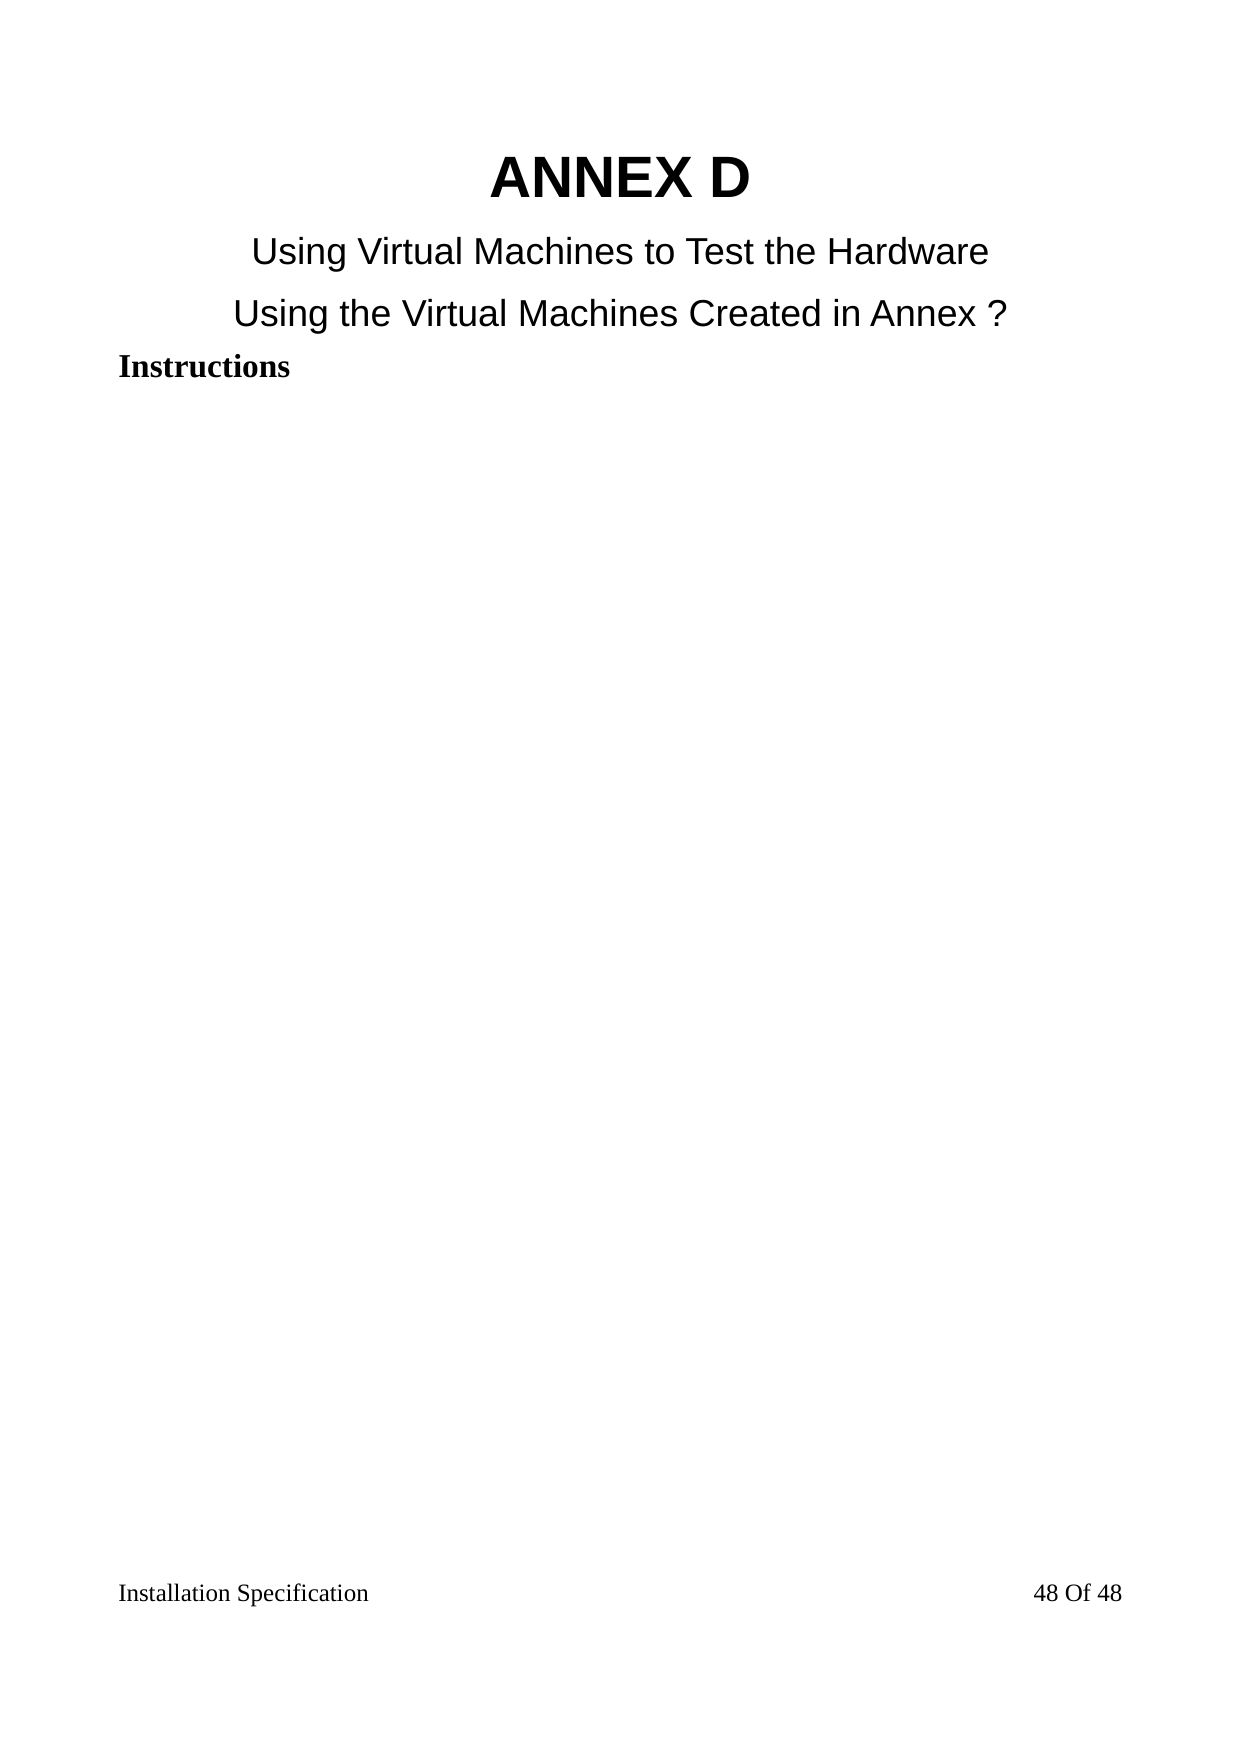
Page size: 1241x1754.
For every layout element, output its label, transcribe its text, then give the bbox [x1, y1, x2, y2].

title ANNEX D [118, 143, 1122, 210]
subtitle Using Virtual Machines to Test the Hardware [118, 229, 1122, 272]
text Instructions [118, 346, 1122, 385]
subtitle Using the Virtual Machines Created in Annex ? [118, 291, 1122, 334]
